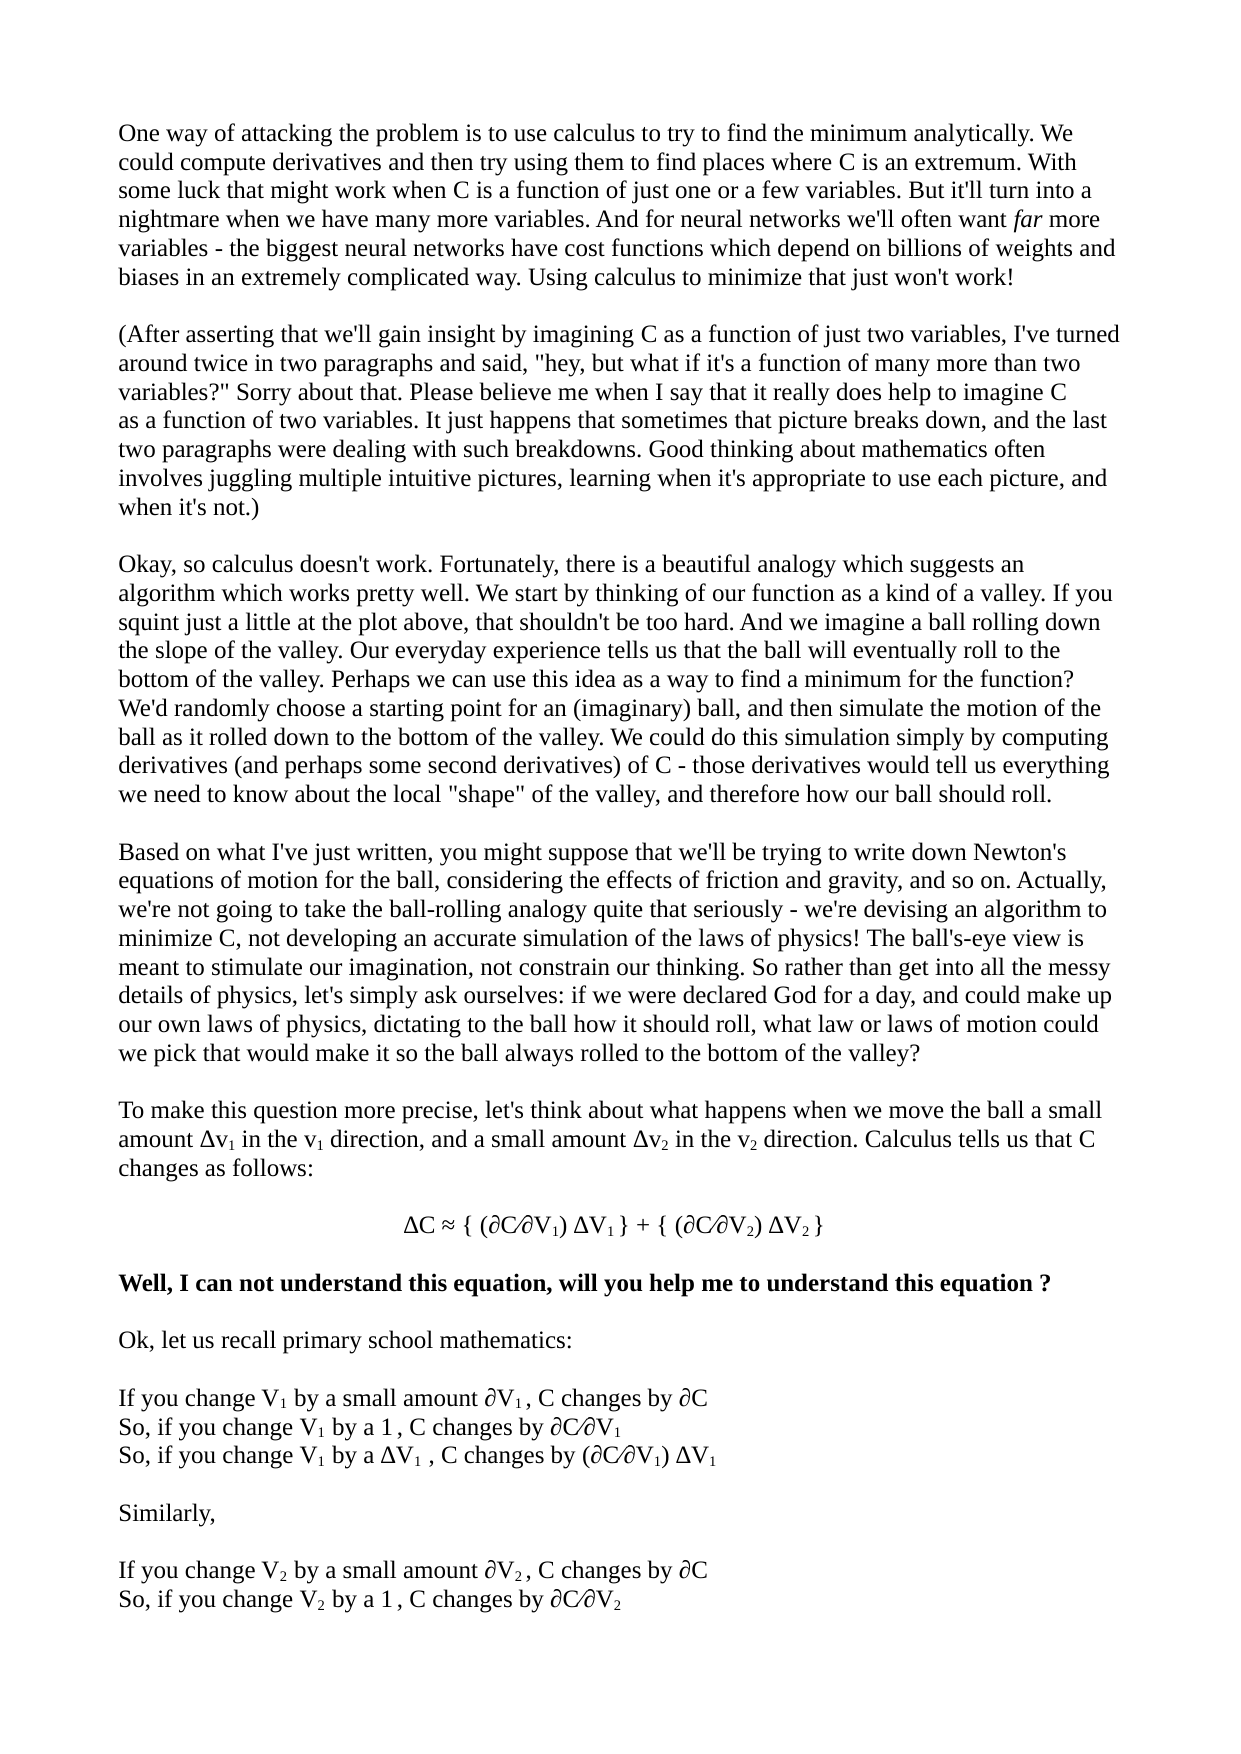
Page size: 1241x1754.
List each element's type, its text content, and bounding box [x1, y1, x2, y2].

text If you change V1 by a small amount ∂V1 , C changes by ∂C [118, 1383, 1122, 1412]
text So, if you change V1 by a 1 , C changes by ∂C∕∂V1 [118, 1412, 1122, 1441]
text Similarly, [118, 1498, 1122, 1527]
text If you change V2 by a small amount ∂V2 , C changes by ∂C [118, 1556, 1122, 1584]
text So, if you change V2 by a 1 , C changes by ∂C∕∂V2 [118, 1584, 1122, 1613]
text To make this question more precise, let's think about what happens when we move the ball a small amount Δv1 in the v1 direction, and a small amount Δv2 in the v2 direction. Calculus tells us that C changes as follows: [118, 1096, 1122, 1182]
text So, if you change V1 by a ∆V1 , C changes by (∂C∕∂V1) ∆V1 [118, 1441, 1122, 1469]
text as a function of two variables. It just happens that sometimes that picture breaks down, and the last two paragraphs were dealing with such breakdowns. Good thinking about mathematics often involves juggling multiple intuitive pictures, learning when it's appropriate to use each picture, and when it's not.) [118, 406, 1122, 521]
text Okay, so calculus doesn't work. Fortunately, there is a beautiful analogy which suggests an algorithm which works pretty well. We start by thinking of our function as a kind of a valley. If you squint just a little at the plot above, that shouldn't be too hard. And we imagine a ball rolling down the slope of the valley. Our everyday experience tells us that the ball will eventually roll to the bottom of the valley. Perhaps we can use this idea as a way to find a minimum for the function? We'd randomly choose a starting point for an (imaginary) ball, and then simulate the motion of the ball as it rolled down to the bottom of the valley. We could do this simulation simply by computing derivatives (and perhaps some second derivatives) of C - those derivatives would tell us everything we need to know about the local "shape" of the valley, and therefore how our ball should roll. [118, 549, 1122, 808]
text (After asserting that we'll gain insight by imagining C as a function of just two variables, I've turned around twice in two paragraphs and said, "hey, but what if it's a function of many more than two variables?" Sorry about that. Please believe me when I say that it really does help to imagine C [118, 319, 1122, 406]
text ∆C ≈ { (∂C∕∂V1) ∆V1 } + { (∂C∕∂V2) ∆V2 } [118, 1211, 1122, 1239]
text Well, I can not understand this equation, will you help me to understand this equation ? [118, 1268, 1122, 1297]
text One way of attacking the problem is to use calculus to try to find the minimum analytically. We could compute derivatives and then try using them to find places where C is an extremum. With some luck that might work when C is a function of just one or a few variables. But it'll turn into a nightmare when we have many more variables. And for neural networks we'll often want far more variables - the biggest neural networks have cost functions which depend on billions of weights and biases in an extremely complicated way. Using calculus to minimize that just won't work! [118, 118, 1122, 291]
text Ok, let us recall primary school mathematics: [118, 1326, 1122, 1354]
text Based on what I've just written, you might suppose that we'll be trying to write down Newton's equations of motion for the ball, considering the effects of friction and gravity, and so on. Actually, we're not going to take the ball-rolling analogy quite that seriously - we're devising an algorithm to minimize C, not developing an accurate simulation of the laws of physics! The ball's-eye view is meant to stimulate our imagination, not constrain our thinking. So rather than get into all the messy details of physics, let's simply ask ourselves: if we were declared God for a day, and could make up our own laws of physics, dictating to the ball how it should roll, what law or laws of motion could we pick that would make it so the ball always rolled to the bottom of the valley? [118, 837, 1122, 1067]
